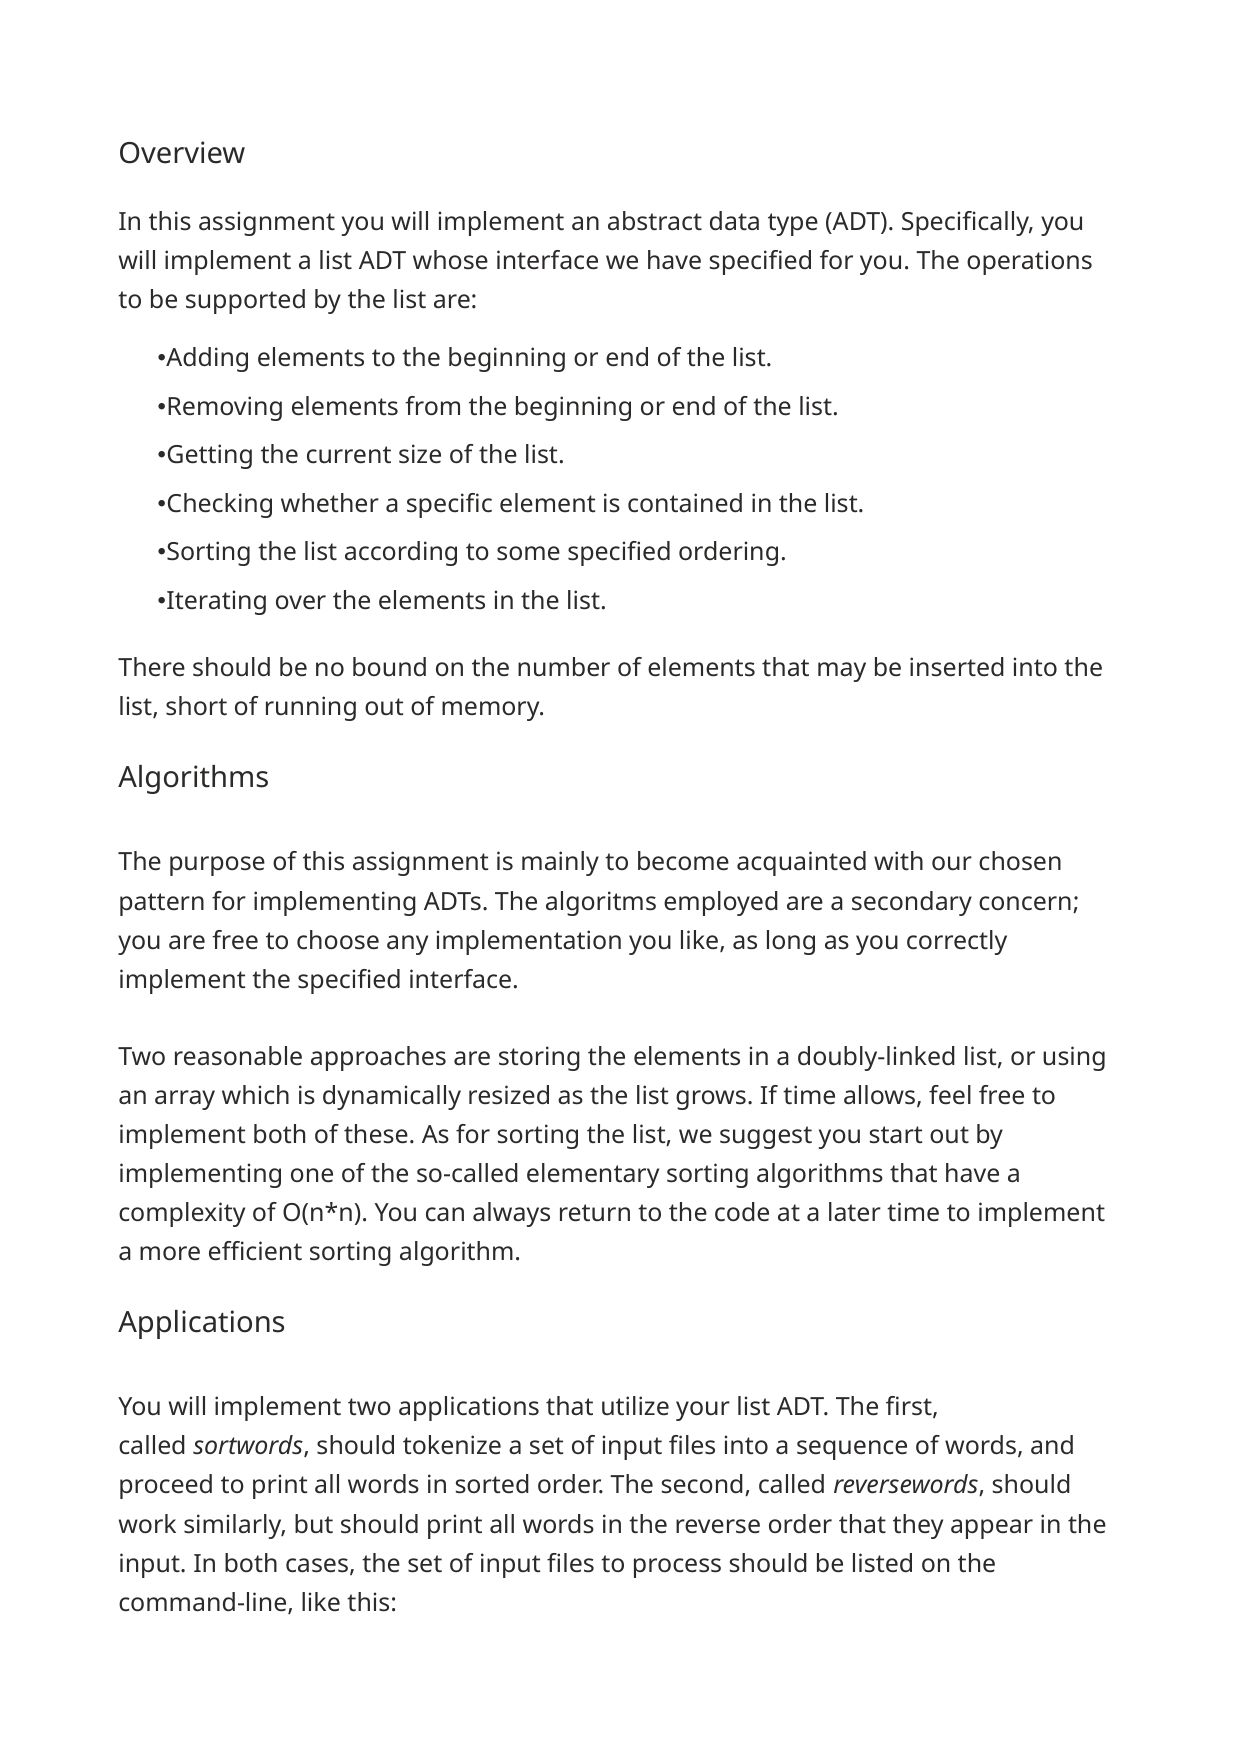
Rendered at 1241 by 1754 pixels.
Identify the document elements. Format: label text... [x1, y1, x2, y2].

list Adding elements to the beginning or end of the list. [118, 340, 1122, 374]
subtitle Applications [118, 1301, 1122, 1341]
text The purpose of this assignment is mainly to become acquainted with our chosen pattern for implementing ADTs. The algoritms employed are a secondary concern; you are free to choose any implementation you like, as long as you correctly implement the specified interface. [118, 844, 1122, 996]
list Sorting the list according to some specified ordering. [118, 534, 1122, 568]
subtitle Overview [118, 133, 1122, 172]
text In this assignment you will implement an abstract data type (ADT). Specifically, you will implement a list ADT whose interface we have specified for you. The operations to be supported by the list are: [118, 204, 1122, 316]
text There should be no bound on the number of elements that may be inserted into the list, short of running out of memory. [118, 650, 1122, 723]
list Getting the current size of the list. [118, 437, 1122, 471]
list Checking whether a specific element is contained in the list. [118, 486, 1122, 519]
list Removing elements from the beginning or end of the list. [118, 388, 1122, 422]
text Two reasonable approaches are storing the elements in a doubly-linked list, or using an array which is dynamically resized as the list grows. If time allows, feel free to implement both of these. As for sorting the list, we suggest you start out by implementing one of the so-called elementary sorting algorithms that have a complexity of O(n*n). You can always return to the code at a later time to implement a more efficient sorting algorithm. [118, 1038, 1122, 1268]
text You will implement two applications that utilize your list ADT. The first, called sortwords, should tokenize a set of input files into a sequence of words, and proceed to print all words in sorted order. The second, called reversewords, should work similarly, but should print all words in the reverse order that they appear in the input. In both cases, the set of input files to process should be listed on the command-line, like this: [118, 1389, 1122, 1619]
subtitle Algorithms [118, 756, 1122, 796]
list Iterating over the elements in the list. [118, 583, 1122, 617]
